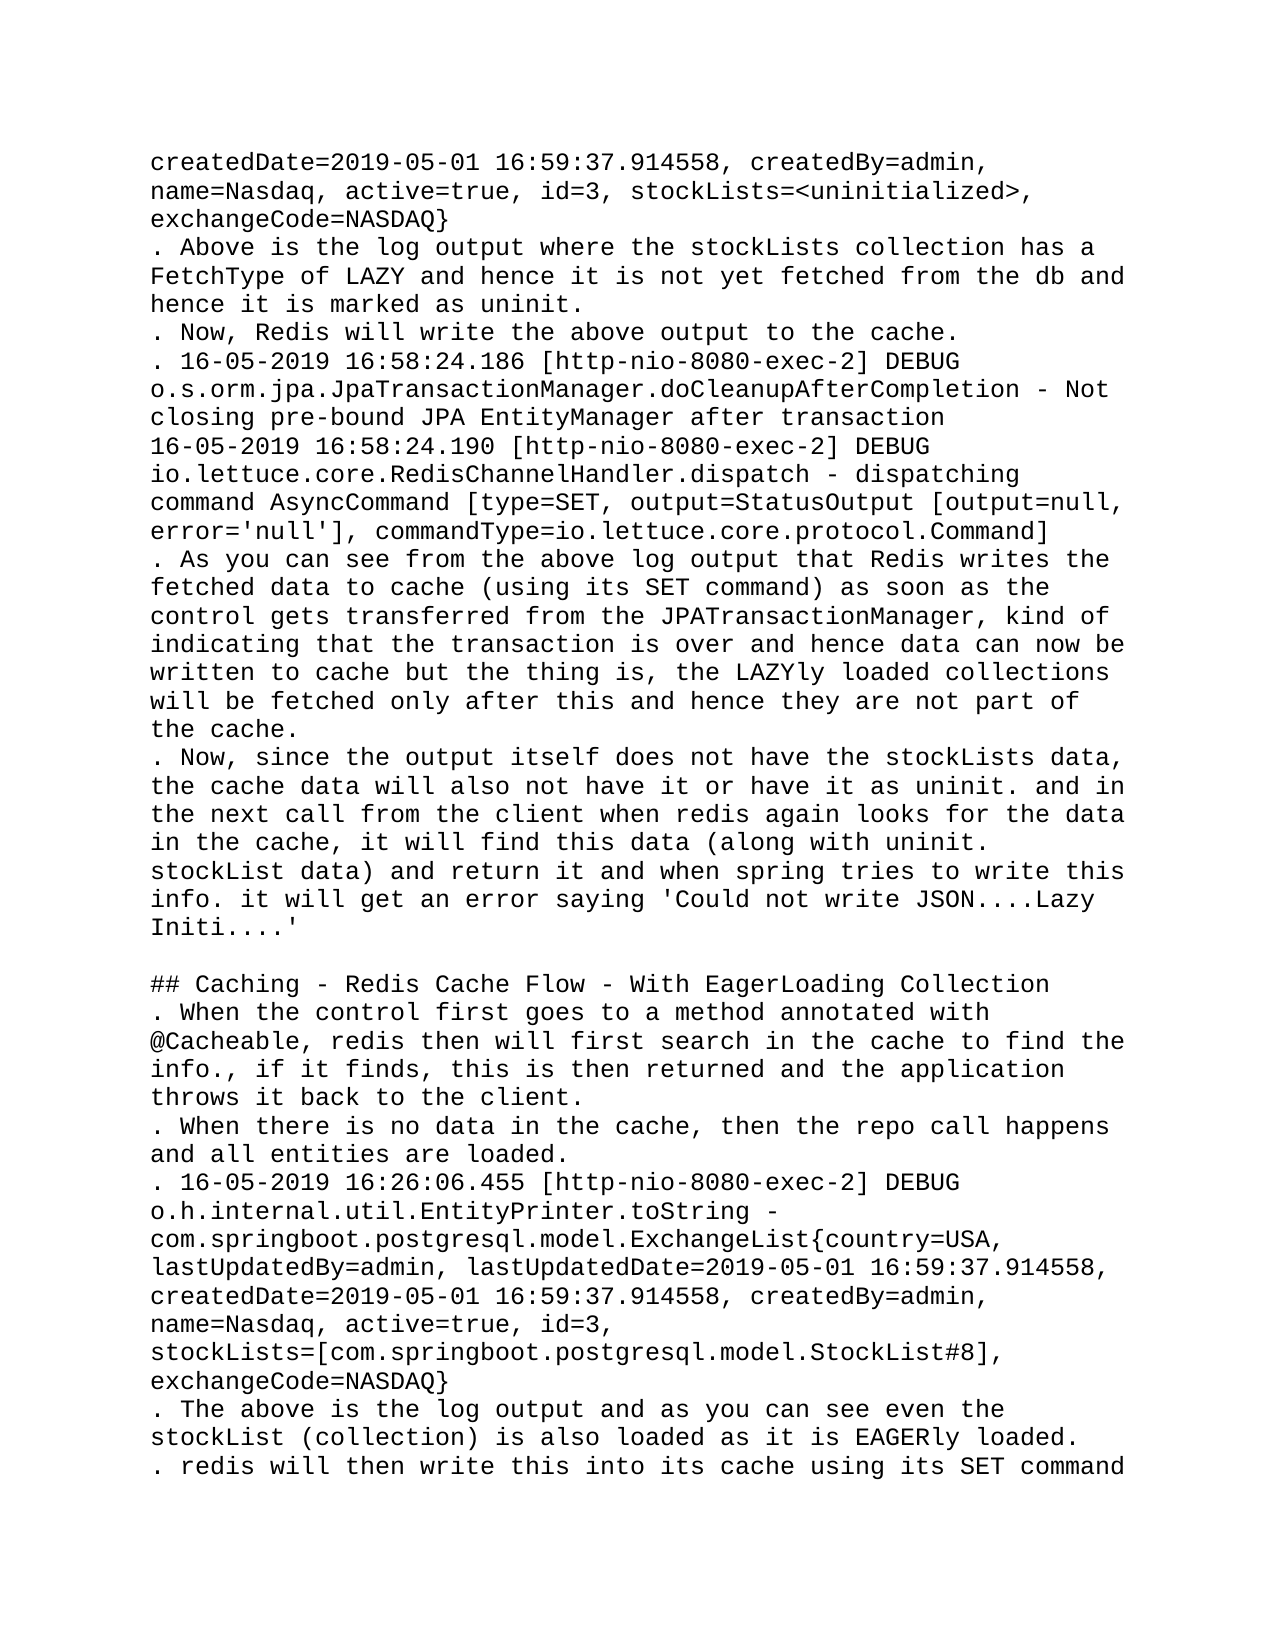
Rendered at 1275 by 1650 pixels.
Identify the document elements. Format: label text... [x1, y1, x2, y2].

text . Above is the log output where the stockLists collection has a FetchType of LAZY and hence it is not yet fetched from the db and hence it is marked as uninit. [150, 235, 1125, 320]
text . The above is the log output and as you can see even the stockList (collection) is also loaded as it is EAGERly loaded. [150, 1397, 1125, 1453]
text ## Caching - Redis Cache Flow - With EagerLoading Collection [150, 972, 1125, 1000]
text createdDate=2019-05-01 16:59:37.914558, createdBy=admin, name=Nasdaq, active=true, id=3, stockLists=<uninitialized>, exchangeCode=NASDAQ} [150, 150, 1125, 235]
text . As you can see from the above log output that Redis writes the fetched data to cache (using its SET command) as soon as the control gets transferred from the JPATransactionManager, kind of indicating that the transaction is over and hence data can now be written to cache but the thing is, the LAZYly loaded collections will be fetched only after this and hence they are not part of the cache. [150, 547, 1125, 745]
text . 16-05-2019 16:26:06.455 [http-nio-8080-exec-2] DEBUG o.h.internal.util.EntityPrinter.toString - com.springboot.postgresql.model.ExchangeList{country=USA, lastUpdatedBy=admin, lastUpdatedDate=2019-05-01 16:59:37.914558, createdDate=2019-05-01 16:59:37.914558, createdBy=admin, name=Nasdaq, active=true, id=3, stockLists=[com.springboot.postgresql.model.StockList#8], exchangeCode=NASDAQ} [150, 1170, 1125, 1397]
text . redis will then write this into its cache using its SET command [150, 1453, 1125, 1482]
text . Now, since the output itself does not have the stockLists data, the cache data will also not have it or have it as uninit. and in the next call from the client when redis again looks for the data in the cache, it will find this data (along with uninit. stockList data) and return it and when spring tries to write this info. it will get an error saying 'Could not write JSON....Lazy Initi....' [150, 745, 1125, 943]
text 16-05-2019 16:58:24.190 [http-nio-8080-exec-2] DEBUG io.lettuce.core.RedisChannelHandler.dispatch - dispatching command AsyncCommand [type=SET, output=StatusOutput [output=null, error='null'], commandType=io.lettuce.core.protocol.Command] [150, 433, 1125, 547]
text . When the control first goes to a method annotated with @Cacheable, redis then will first search in the cache to find the info., if it finds, this is then returned and the application throws it back to the client. [150, 1000, 1125, 1113]
text . When there is no data in the cache, then the repo call happens and all entities are loaded. [150, 1113, 1125, 1170]
text . Now, Redis will write the above output to the cache. [150, 320, 1125, 348]
text . 16-05-2019 16:58:24.186 [http-nio-8080-exec-2] DEBUG o.s.orm.jpa.JpaTransactionManager.doCleanupAfterCompletion - Not closing pre-bound JPA EntityManager after transaction [150, 348, 1125, 433]
